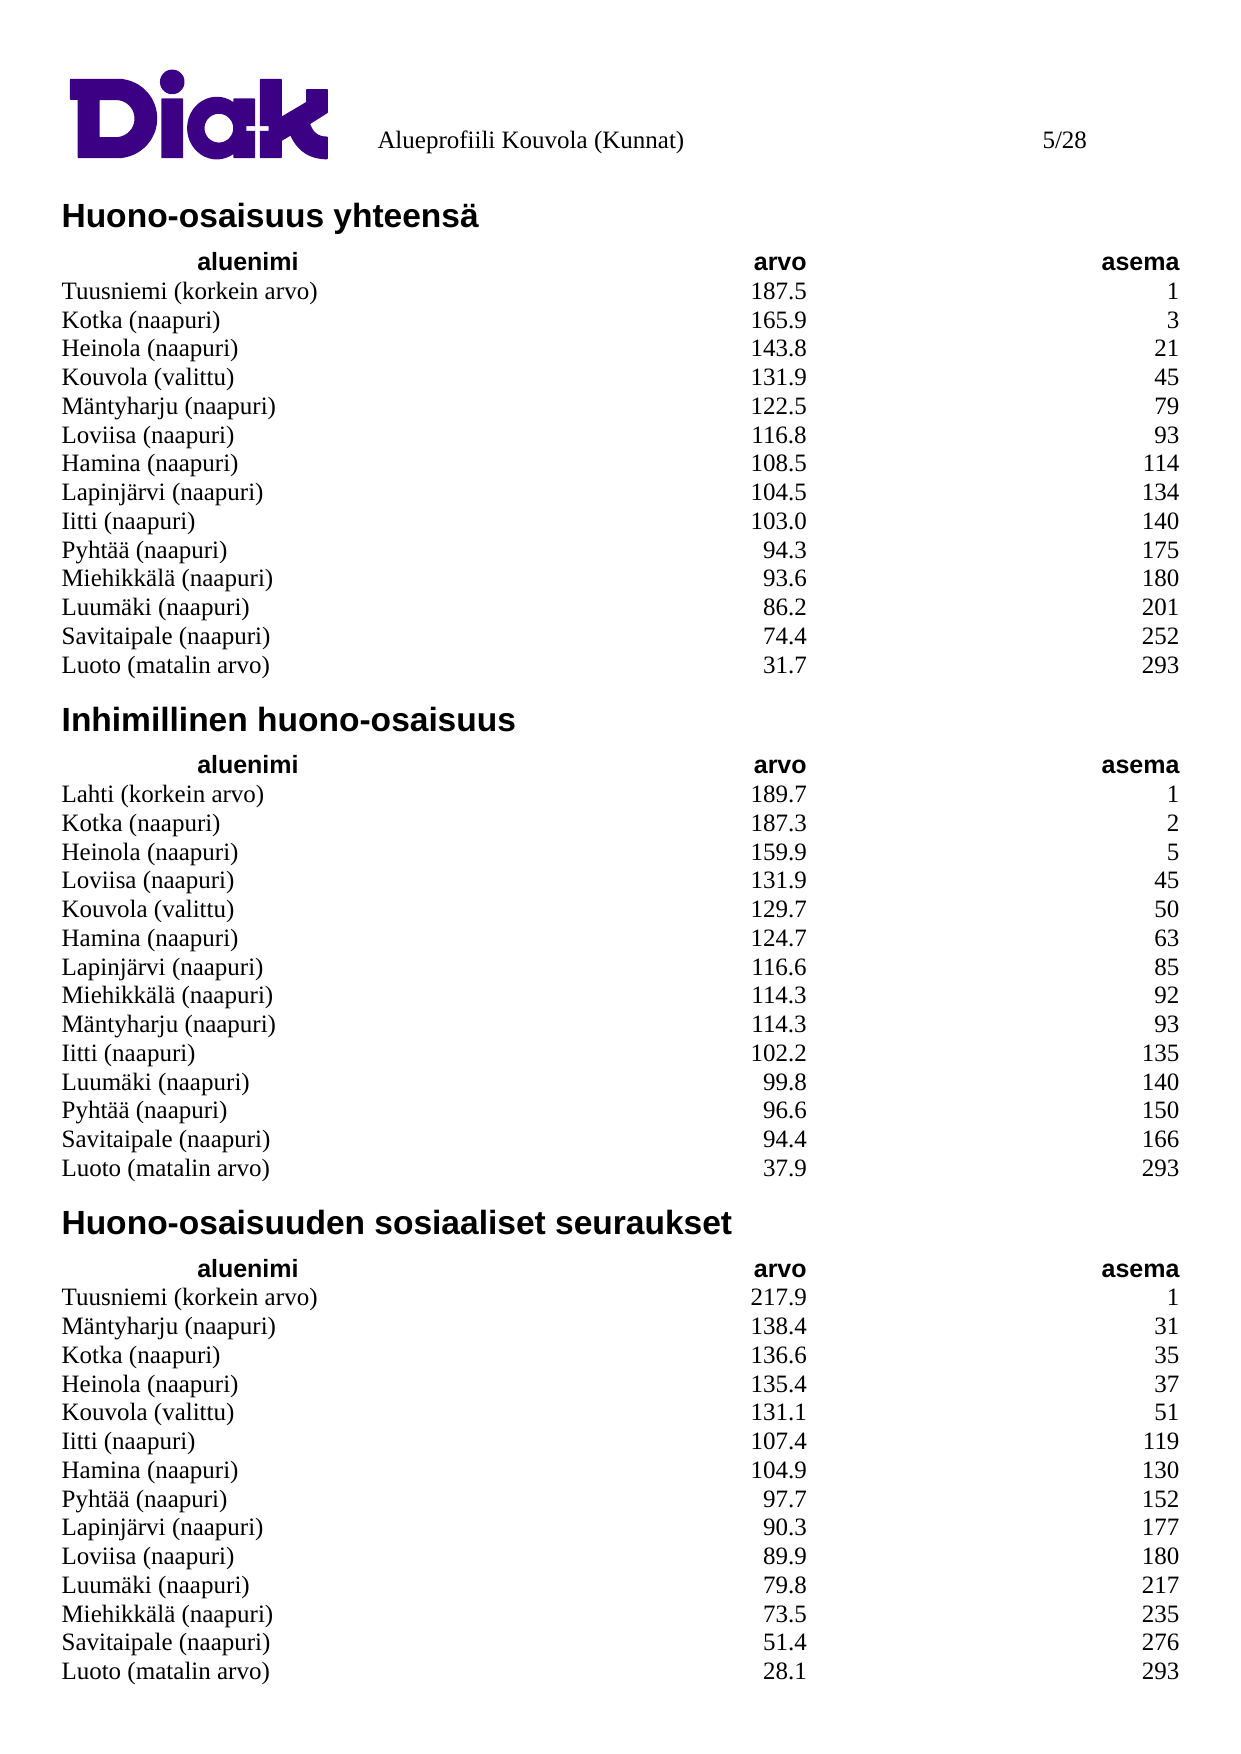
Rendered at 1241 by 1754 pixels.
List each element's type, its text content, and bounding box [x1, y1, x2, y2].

table_cell 276 [806, 1628, 1179, 1656]
table_cell 104.5 [434, 477, 806, 506]
table_cell 130 [806, 1455, 1179, 1484]
table_cell Luoto (matalin arvo) [61, 1656, 434, 1685]
table_cell Lapinjärvi (naapuri) [61, 477, 434, 506]
subtitle Huono-osaisuuden sosiaaliset seuraukset [61, 1203, 1179, 1241]
table_cell 166 [806, 1124, 1179, 1153]
table_cell 150 [806, 1096, 1179, 1124]
table_cell 138.4 [434, 1311, 806, 1340]
table_cell Pyhtää (naapuri) [61, 1096, 434, 1124]
table_cell Hamina (naapuri) [61, 1455, 434, 1484]
subtitle Huono-osaisuus yhteensä [61, 196, 1179, 235]
table_cell 143.8 [434, 334, 806, 362]
table_cell Tuusniemi (korkein arvo) [61, 1283, 434, 1311]
table_header asema [806, 751, 1179, 779]
table_cell Loviisa (naapuri) [61, 1541, 434, 1570]
table_cell 93.6 [434, 564, 806, 592]
table_cell Miehikkälä (naapuri) [61, 1599, 434, 1627]
table_cell 104.9 [434, 1455, 806, 1484]
table_cell 293 [806, 1153, 1179, 1182]
table_cell Lahti (korkein arvo) [61, 779, 434, 808]
table_cell Miehikkälä (naapuri) [61, 564, 434, 592]
table_cell Iitti (naapuri) [61, 506, 434, 535]
table_cell 129.7 [434, 894, 806, 923]
table_cell 177 [806, 1513, 1179, 1541]
table_cell 5 [806, 837, 1179, 866]
table_cell 217.9 [434, 1283, 806, 1311]
table_cell 99.8 [434, 1067, 806, 1096]
table_cell 114 [806, 449, 1179, 477]
table_cell 165.9 [434, 305, 806, 333]
table_cell 3 [806, 305, 1179, 333]
table_cell 85 [806, 952, 1179, 981]
table_header asema [806, 1254, 1179, 1282]
table_cell 107.4 [434, 1426, 806, 1455]
table_cell Luumäki (naapuri) [61, 1570, 434, 1599]
table_cell 235 [806, 1599, 1179, 1627]
table_cell 28.1 [434, 1656, 806, 1685]
table_cell 74.4 [434, 621, 806, 650]
table_cell 135 [806, 1038, 1179, 1067]
table_cell Tuusniemi (korkein arvo) [61, 276, 434, 305]
table_cell 293 [806, 1656, 1179, 1685]
table_cell Kotka (naapuri) [61, 808, 434, 837]
table_cell Kotka (naapuri) [61, 305, 434, 333]
table_cell Kouvola (valittu) [61, 362, 434, 391]
table_cell 189.7 [434, 779, 806, 808]
table_cell 159.9 [434, 837, 806, 866]
table_cell Lapinjärvi (naapuri) [61, 952, 434, 981]
table_cell 35 [806, 1340, 1179, 1369]
table_cell Heinola (naapuri) [61, 837, 434, 866]
table_cell 92 [806, 981, 1179, 1009]
table_cell 122.5 [434, 391, 806, 420]
table_cell 180 [806, 1541, 1179, 1570]
table_cell 21 [806, 334, 1179, 362]
table_cell 217 [806, 1570, 1179, 1599]
table_cell 180 [806, 564, 1179, 592]
table_cell 102.2 [434, 1038, 806, 1067]
table_cell 131.9 [434, 362, 806, 391]
table_cell 152 [806, 1484, 1179, 1512]
table_cell 116.8 [434, 420, 806, 448]
table_cell 114.3 [434, 981, 806, 1009]
table_cell 97.7 [434, 1484, 806, 1512]
table_cell Iitti (naapuri) [61, 1426, 434, 1455]
table_cell Iitti (naapuri) [61, 1038, 434, 1067]
table_cell 136.6 [434, 1340, 806, 1369]
table_cell Loviisa (naapuri) [61, 866, 434, 894]
table_cell 293 [806, 650, 1179, 678]
table_cell 51.4 [434, 1628, 806, 1656]
table_cell 187.3 [434, 808, 806, 837]
table_cell Luoto (matalin arvo) [61, 1153, 434, 1182]
table_cell 45 [806, 866, 1179, 894]
table_cell Savitaipale (naapuri) [61, 621, 434, 650]
table_cell Hamina (naapuri) [61, 449, 434, 477]
table_cell 89.9 [434, 1541, 806, 1570]
table_cell 131.9 [434, 866, 806, 894]
table_header aluenimi [61, 1254, 434, 1282]
table_cell Savitaipale (naapuri) [61, 1124, 434, 1153]
table_cell Pyhtää (naapuri) [61, 535, 434, 563]
table_cell 90.3 [434, 1513, 806, 1541]
table_cell Hamina (naapuri) [61, 923, 434, 952]
table_cell 252 [806, 621, 1179, 650]
table_cell Kouvola (valittu) [61, 894, 434, 923]
table_cell 114.3 [434, 1009, 806, 1038]
table_cell 119 [806, 1426, 1179, 1455]
table_cell Luoto (matalin arvo) [61, 650, 434, 678]
table_cell 31.7 [434, 650, 806, 678]
table_cell Lapinjärvi (naapuri) [61, 1513, 434, 1541]
table_cell 1 [806, 779, 1179, 808]
table_cell Loviisa (naapuri) [61, 420, 434, 448]
table_cell 45 [806, 362, 1179, 391]
table_cell 63 [806, 923, 1179, 952]
table_header aluenimi [61, 247, 434, 276]
table_cell Miehikkälä (naapuri) [61, 981, 434, 1009]
table_cell 131.1 [434, 1398, 806, 1426]
table_cell 134 [806, 477, 1179, 506]
table_cell 79.8 [434, 1570, 806, 1599]
table_cell 94.4 [434, 1124, 806, 1153]
table_header arvo [434, 247, 806, 276]
table_cell 135.4 [434, 1369, 806, 1397]
table_cell 140 [806, 1067, 1179, 1096]
table_cell Heinola (naapuri) [61, 1369, 434, 1397]
table_cell 93 [806, 1009, 1179, 1038]
table_cell Kouvola (valittu) [61, 1398, 434, 1426]
table_cell Kotka (naapuri) [61, 1340, 434, 1369]
table_cell 140 [806, 506, 1179, 535]
table_cell 93 [806, 420, 1179, 448]
table_cell 103.0 [434, 506, 806, 535]
table_cell 50 [806, 894, 1179, 923]
table_cell 116.6 [434, 952, 806, 981]
table_cell 1 [806, 1283, 1179, 1311]
table_cell 86.2 [434, 592, 806, 621]
table_cell 94.3 [434, 535, 806, 563]
table_cell Pyhtää (naapuri) [61, 1484, 434, 1512]
table_cell Heinola (naapuri) [61, 334, 434, 362]
table_header asema [806, 247, 1179, 276]
table_cell 201 [806, 592, 1179, 621]
table_cell 124.7 [434, 923, 806, 952]
table_cell Luumäki (naapuri) [61, 1067, 434, 1096]
table_cell 31 [806, 1311, 1179, 1340]
table_cell 187.5 [434, 276, 806, 305]
table_cell 37.9 [434, 1153, 806, 1182]
table_cell Luumäki (naapuri) [61, 592, 434, 621]
table_cell 79 [806, 391, 1179, 420]
table_cell 73.5 [434, 1599, 806, 1627]
table_cell Savitaipale (naapuri) [61, 1628, 434, 1656]
table_cell 175 [806, 535, 1179, 563]
table_cell 1 [806, 276, 1179, 305]
table_header arvo [434, 1254, 806, 1282]
table_header aluenimi [61, 751, 434, 779]
table_cell 37 [806, 1369, 1179, 1397]
table_cell Mäntyharju (naapuri) [61, 1009, 434, 1038]
table_header arvo [434, 751, 806, 779]
table_cell 96.6 [434, 1096, 806, 1124]
table_cell Mäntyharju (naapuri) [61, 391, 434, 420]
table_cell 108.5 [434, 449, 806, 477]
subtitle Inhimillinen huono-osaisuus [61, 699, 1179, 738]
table_cell Mäntyharju (naapuri) [61, 1311, 434, 1340]
table_cell 51 [806, 1398, 1179, 1426]
table_cell 2 [806, 808, 1179, 837]
